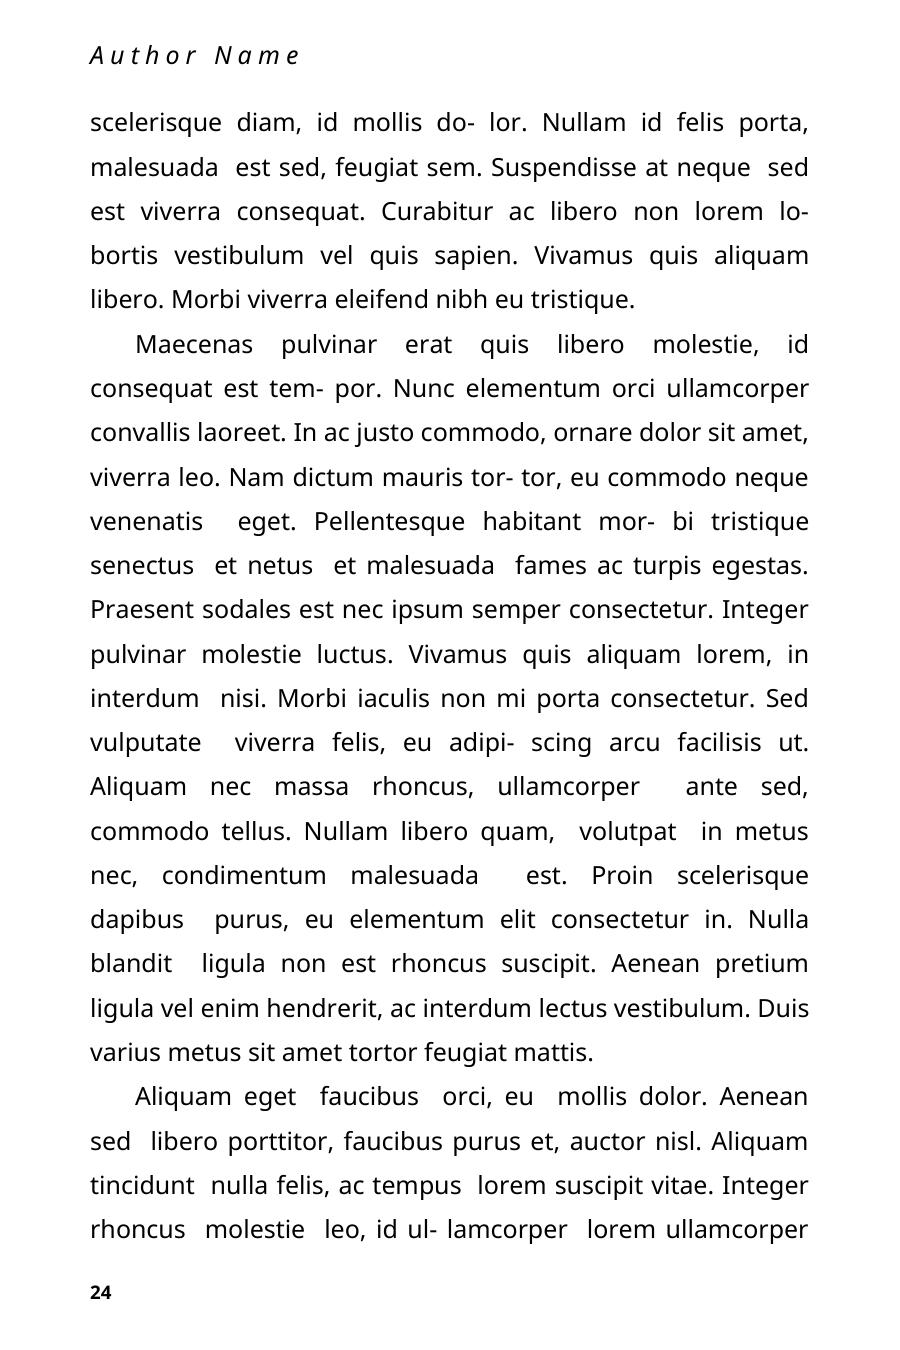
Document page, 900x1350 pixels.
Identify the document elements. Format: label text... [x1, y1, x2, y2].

text Aliquam eget faucibus orci, eu mollis dolor. Aenean sed libero porttitor, faucibus purus et, auctor nisl. Aliquam tincidunt nulla felis, ac tempus lorem suscipit vitae. Integer rhoncus molestie leo, id ul- lamcorper lorem ullamcorper [90, 1079, 810, 1246]
text Maecenas pulvinar erat quis libero molestie, id consequat est tem- por. Nunc elementum orci ullamcorper convallis laoreet. In ac justo commodo, ornare dolor sit amet, viverra leo. Nam dictum mauris tor- tor, eu commodo neque venenatis eget. Pellentesque habitant mor- bi tristique senectus et netus et malesuada fames ac turpis egestas. Praesent sodales est nec ipsum semper consectetur. Integer pulvinar molestie luctus. Vivamus quis aliquam lorem, in interdum nisi. Morbi iaculis non mi porta consectetur. Sed vulputate viverra felis, eu adipi- scing arcu facilisis ut. Aliquam nec massa rhoncus, ullamcorper ante sed, commodo tellus. Nullam libero quam, volutpat in metus nec, condimentum malesuada est. Proin scelerisque dapibus purus, eu elementum elit consectetur in. Nulla blandit ligula non est rhoncus suscipit. Aenean pretium ligula vel enim hendrerit, ac interdum lectus vestibulum. Duis varius metus sit amet tortor feugiat mattis. [90, 326, 810, 1069]
text scelerisque diam, id mollis do- lor. Nullam id felis porta, malesuada est sed, feugiat sem. Suspendisse at neque sed est viverra consequat. Curabitur ac libero non lorem lo- bortis vestibulum vel quis sapien. Vivamus quis aliquam libero. Morbi viverra eleifend nibh eu tristique. [90, 105, 810, 316]
